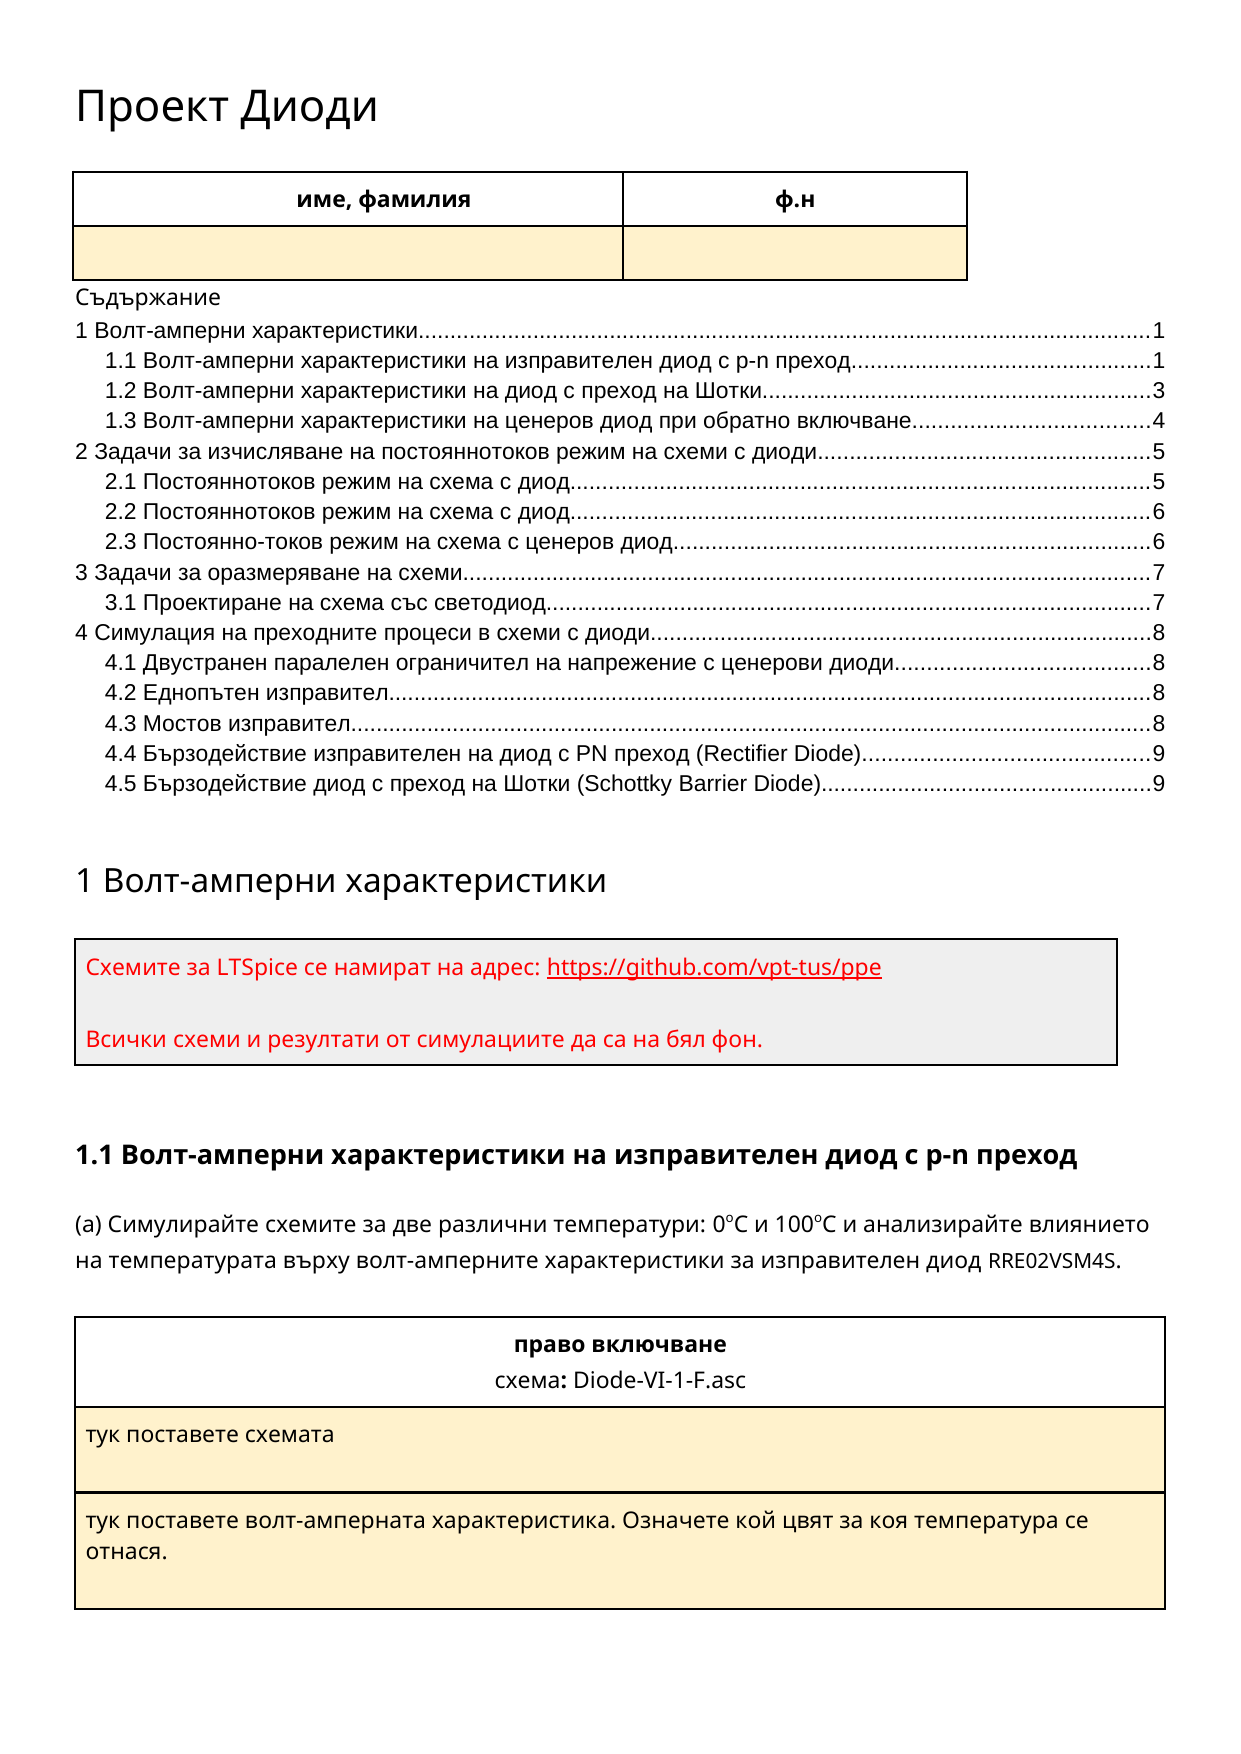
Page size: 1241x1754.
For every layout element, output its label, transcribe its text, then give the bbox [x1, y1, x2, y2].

text 4.1 Двустранен паралелен ограничител на напрежение с ценерови диоди 8 [104, 649, 1165, 676]
subtitle 1.1 Волт-амперни характеристики на изправителен диод с p-n преход [75, 1135, 1165, 1172]
text 3 Задачи за оразмеряване на схеми 7 [75, 558, 1165, 585]
title Проект Диоди [75, 75, 1165, 134]
text 4.2 Еднопътен изправител 8 [104, 679, 1165, 706]
text 1.3 Волт-амперни характеристики на ценеров диод при обратно включване 4 [104, 407, 1165, 434]
text 2.1 Постояннотоков режим на схема с диод 5 [104, 468, 1165, 494]
text 3.1 Проектиране на схема със светодиод 7 [104, 589, 1165, 615]
text 4.4 Бързодействие изправителен на диод с PN преход (Rectifier Diode) 9 [104, 740, 1165, 766]
text 4.5 Бързодействие диод с преход на Шотки (Schottky Barrier Diode) 9 [104, 770, 1165, 796]
table_header право включване схема: Diode-VI-1-F.asc [76, 1318, 1164, 1406]
text 1.1 Волт-амперни характеристики на изправителен диод с p-n преход 1 [104, 347, 1165, 373]
table_cell [624, 227, 966, 279]
text Съдържание [75, 281, 1165, 312]
table_header ф.н [624, 173, 966, 225]
text 1 Волт-амперни характеристики 1 [75, 317, 1165, 343]
table_cell [74, 227, 622, 279]
table_header Схемите за LTSpice се намират на адрес: https://github.com/vpt-tus/ppe Всички схеми и резултати от симулациите да са на бял фон. [76, 940, 1116, 1064]
text 2 Задачи за изчисляване на постояннотоков режим на схеми с диоди 5 [75, 438, 1165, 464]
text 4 Симулация на преходните процеси в схеми с диоди 8 [75, 619, 1165, 645]
text (а) Симулирайте схемите за две различни температури: 0oC и 100oC и анализирайте влиянието на температурата върху волт-амперните характеристики за изправителен диод RRE02VSM4S. [75, 1208, 1165, 1275]
table_cell тук поставете волт-амперната характеристика. Означете кой цвят за коя температура се отнася. [76, 1494, 1164, 1608]
text 2.2 Постояннотоков режим на схема с диод 6 [104, 498, 1165, 524]
table_header име, фамилия [74, 173, 622, 225]
text 4.3 Мостов изправител 8 [104, 709, 1165, 736]
text 2.3 Постоянно-токов режим на схема с ценеров диод 6 [104, 528, 1165, 555]
table_cell тук поставете схемата [76, 1408, 1164, 1491]
text 1.2 Волт-амперни характеристики на диод с преход на Шотки. 3 [104, 377, 1165, 404]
subtitle 1 Волт-амперни характеристики [75, 857, 1165, 902]
